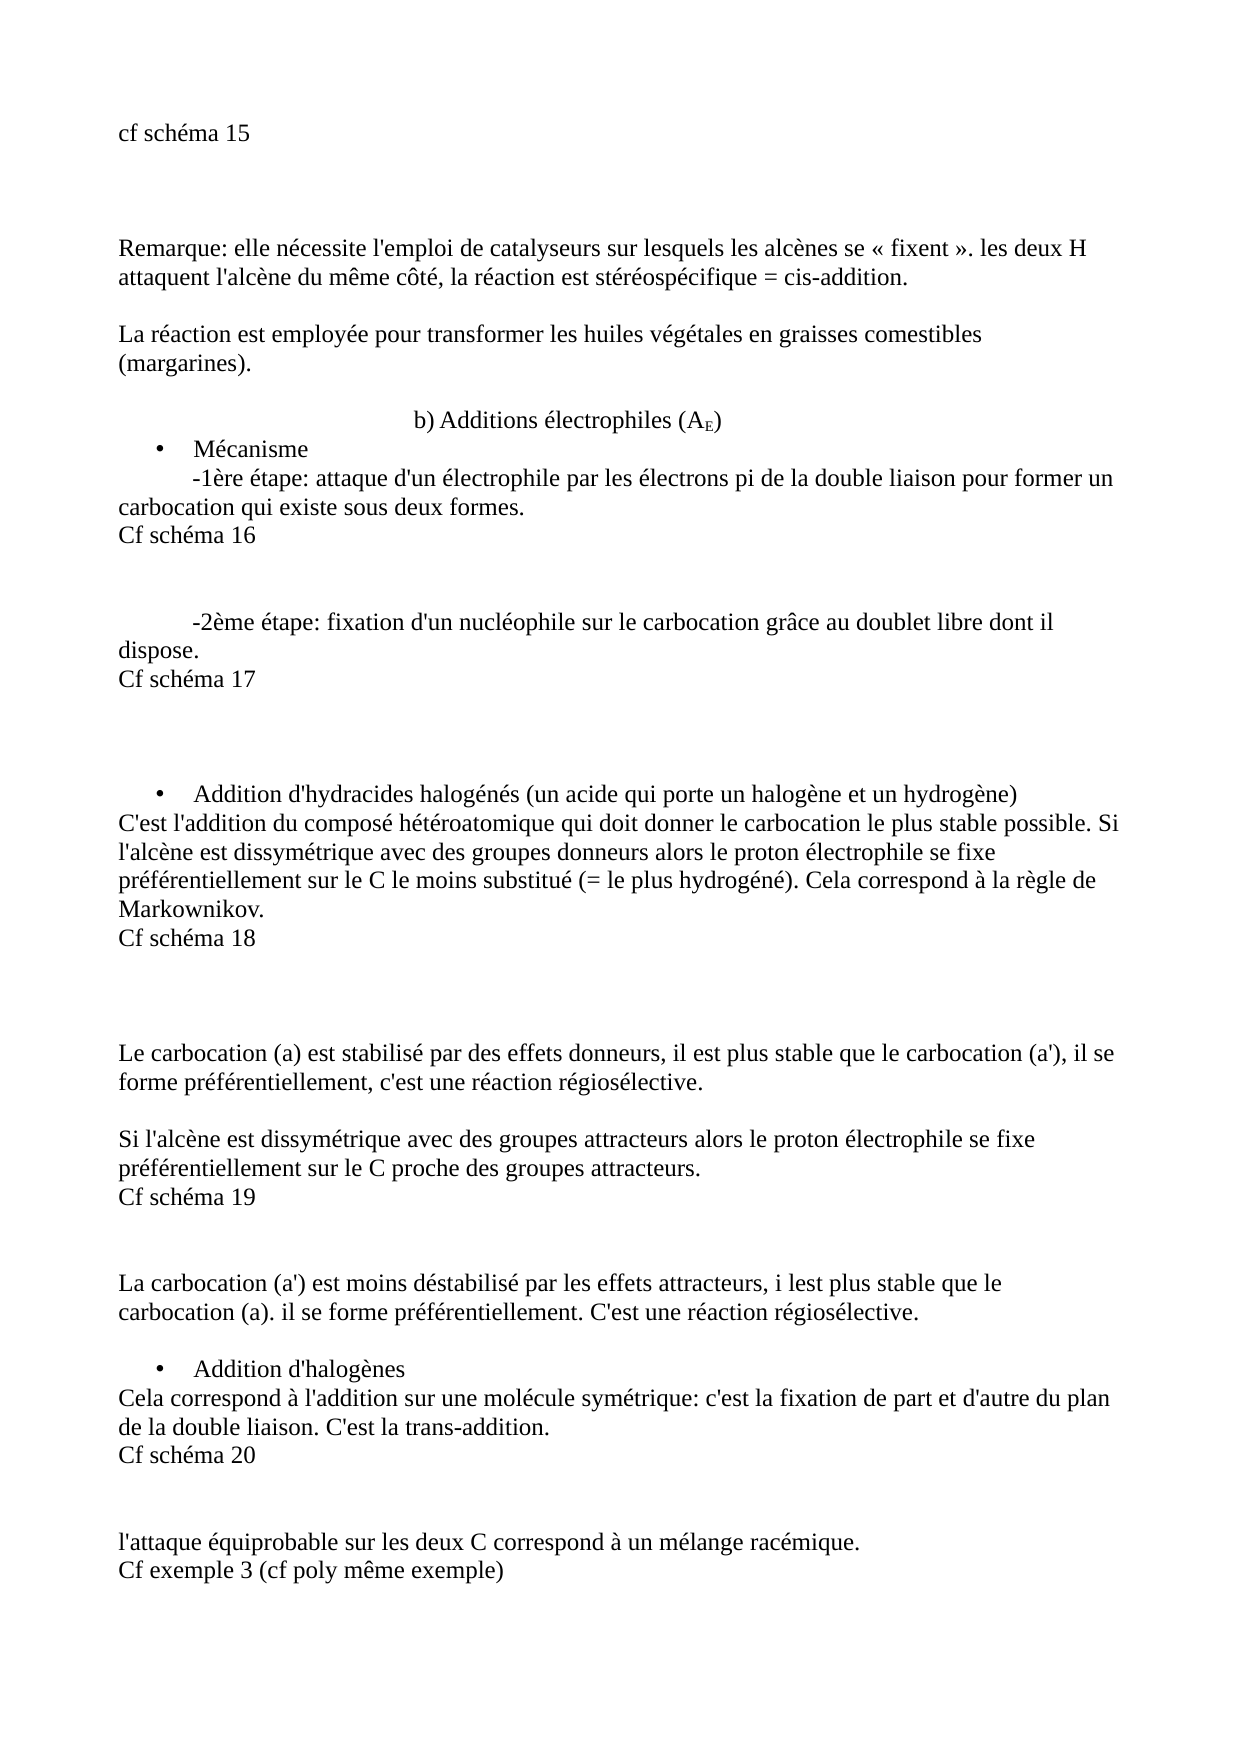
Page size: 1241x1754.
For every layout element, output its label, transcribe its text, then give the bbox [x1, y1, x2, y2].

list Mécanisme [156, 434, 1122, 463]
list Addition d'halogènes [156, 1354, 1122, 1383]
text l'attaque équiprobable sur les deux C correspond à un mélange racémique. [118, 1527, 1122, 1556]
text Remarque: elle nécessite l'emploi de catalyseurs sur lesquels les alcènes se « fixent ». les deux H attaquent l'alcène du même côté, la réaction est stéréospécifique = cis-addition. [118, 233, 1122, 291]
text La carbocation (a') est moins déstabilisé par les effets attracteurs, i lest plus stable que le carbocation (a). il se forme préférentiellement. C'est une réaction régiosélective. [118, 1268, 1122, 1326]
text cf schéma 15 [118, 118, 1122, 147]
text C'est l'addition du composé hétéroatomique qui doit donner le carbocation le plus stable possible. Si l'alcène est dissymétrique avec des groupes donneurs alors le proton électrophile se fixe préférentiellement sur le C le moins substitué (= le plus hydrogéné). Cela correspond à la règle de Markownikov. [118, 808, 1122, 923]
text b) Additions électrophiles (AE) [118, 406, 1122, 434]
text Cf schéma 19 [118, 1182, 1122, 1211]
text Cf exemple 3 (cf poly même exemple) [118, 1556, 1122, 1584]
text Cf schéma 16 [118, 521, 1122, 549]
text Si l'alcène est dissymétrique avec des groupes attracteurs alors le proton électrophile se fixe préférentiellement sur le C proche des groupes attracteurs. [118, 1124, 1122, 1182]
list Addition d'hydracides halogénés (un acide qui porte un halogène et un hydrogène) [156, 779, 1122, 808]
text Cf schéma 18 [118, 923, 1122, 952]
text Cela correspond à l'addition sur une molécule symétrique: c'est la fixation de part et d'autre du plan de la double liaison. C'est la trans-addition. [118, 1383, 1122, 1441]
text Cf schéma 20 [118, 1441, 1122, 1469]
text Cf schéma 17 [118, 664, 1122, 693]
text -1ère étape: attaque d'un électrophile par les électrons pi de la double liaison pour former un carbocation qui existe sous deux formes. [118, 463, 1122, 521]
text -2ème étape: fixation d'un nucléophile sur le carbocation grâce au doublet libre dont il dispose. [118, 607, 1122, 664]
text Le carbocation (a) est stabilisé par des effets donneurs, il est plus stable que le carbocation (a'), il se forme préférentiellement, c'est une réaction régiosélective. [118, 1038, 1122, 1096]
text La réaction est employée pour transformer les huiles végétales en graisses comestibles (margarines). [118, 319, 1122, 377]
